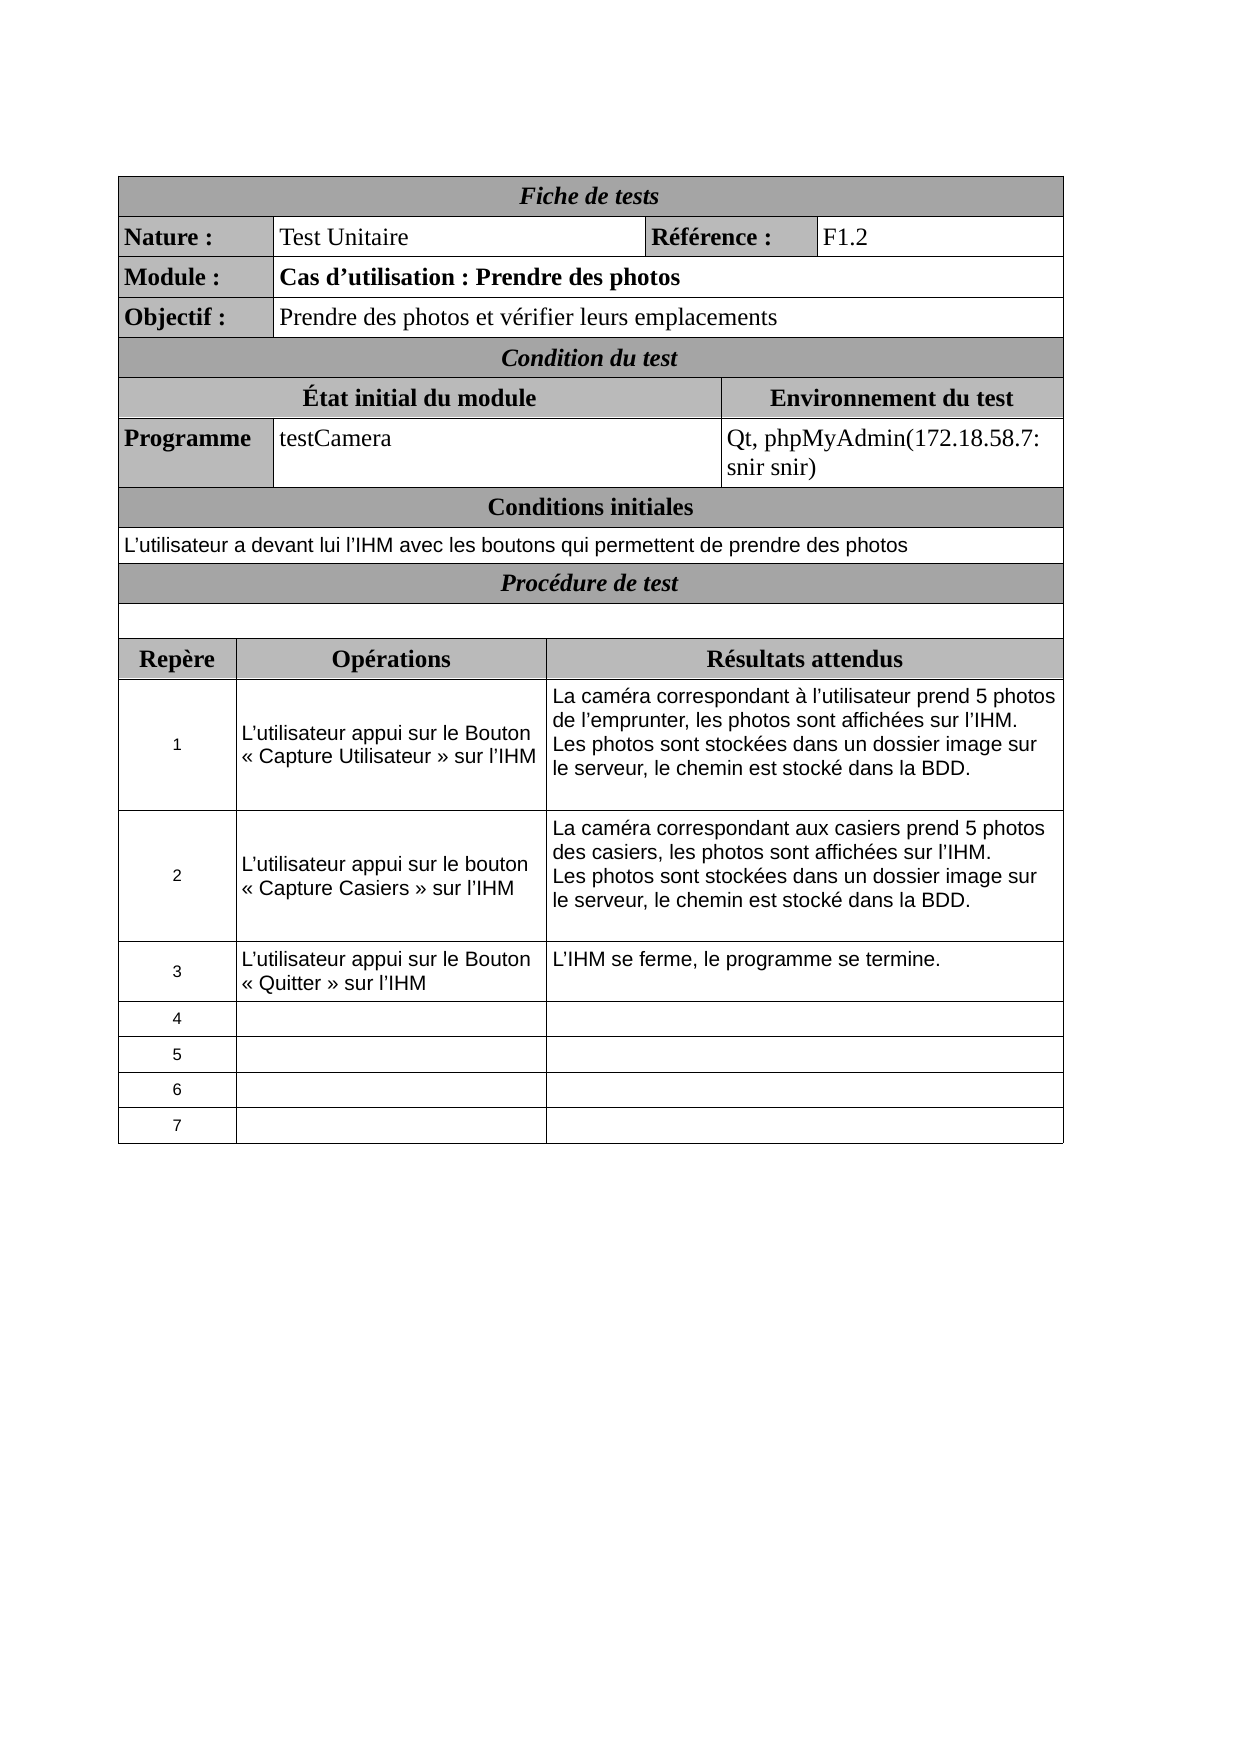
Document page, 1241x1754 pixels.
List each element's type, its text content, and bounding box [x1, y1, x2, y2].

table_cell [237, 1037, 546, 1072]
table_cell [547, 1037, 1063, 1072]
table_cell testCamera [274, 419, 721, 487]
table_cell L’utilisateur appui sur le Bouton « Capture Utilisateur » sur l’IHM [237, 680, 546, 810]
table_cell L’utilisateur appui sur le bouton « Capture Casiers » sur l’IHM [237, 811, 546, 941]
table_cell Programme [119, 419, 273, 487]
table_cell Condition du test [119, 338, 1063, 377]
table_cell 7 [119, 1108, 236, 1143]
table_cell L’IHM se ferme, le programme se termine. [547, 942, 1063, 1001]
table_cell Cas d’utilisation : Prendre des photos [274, 257, 1063, 297]
table_cell État initial du module [119, 378, 721, 417]
table_cell Opérations [237, 639, 546, 678]
table_cell 4 [119, 1002, 236, 1036]
table_cell Référence : [646, 217, 817, 256]
table_cell [237, 1108, 546, 1143]
table_header Fiche de tests [119, 177, 1063, 216]
table_cell La caméra correspondant aux casiers prend 5 photos des casiers, les photos sont affichées sur l’IHM. Les photos sont stockées dans un dossier image sur le serveur, le chemin est stocké dans la BDD. [547, 811, 1063, 941]
table_cell 2 [119, 811, 236, 941]
table_cell F1.2 [818, 217, 1063, 256]
table_cell Objectif : [119, 298, 273, 337]
table_cell Procédure de test [119, 564, 1063, 603]
table_cell [237, 1073, 546, 1107]
table_cell Prendre des photos et vérifier leurs emplacements [274, 298, 1063, 337]
table_cell Repère [119, 639, 236, 678]
table_cell Conditions initiales [119, 488, 1063, 527]
table_cell Environnement du test [722, 378, 1063, 417]
table_cell [119, 604, 1063, 638]
table_cell [547, 1073, 1063, 1107]
table_cell Qt, phpMyAdmin(172.18.58.7: snir snir) [722, 419, 1063, 487]
table_cell Résultats attendus [547, 639, 1063, 678]
table_cell [547, 1002, 1063, 1036]
table_cell L’utilisateur a devant lui l’IHM avec les boutons qui permettent de prendre des photos [119, 528, 1063, 562]
table_cell [547, 1108, 1063, 1143]
table_cell L’utilisateur appui sur le Bouton « Quitter » sur l’IHM [237, 942, 546, 1001]
table_cell 1 [119, 680, 236, 810]
table_cell La caméra correspondant à l’utilisateur prend 5 photos de l’emprunter, les photos sont affichées sur l’IHM. Les photos sont stockées dans un dossier image sur le serveur, le chemin est stocké dans la BDD. [547, 680, 1063, 810]
table_cell Module : [119, 257, 273, 297]
table_cell 3 [119, 942, 236, 1001]
table_cell [237, 1002, 546, 1036]
table_cell 6 [119, 1073, 236, 1107]
table_cell Nature : [119, 217, 273, 256]
table_cell Test Unitaire [274, 217, 645, 256]
table_cell 5 [119, 1037, 236, 1072]
